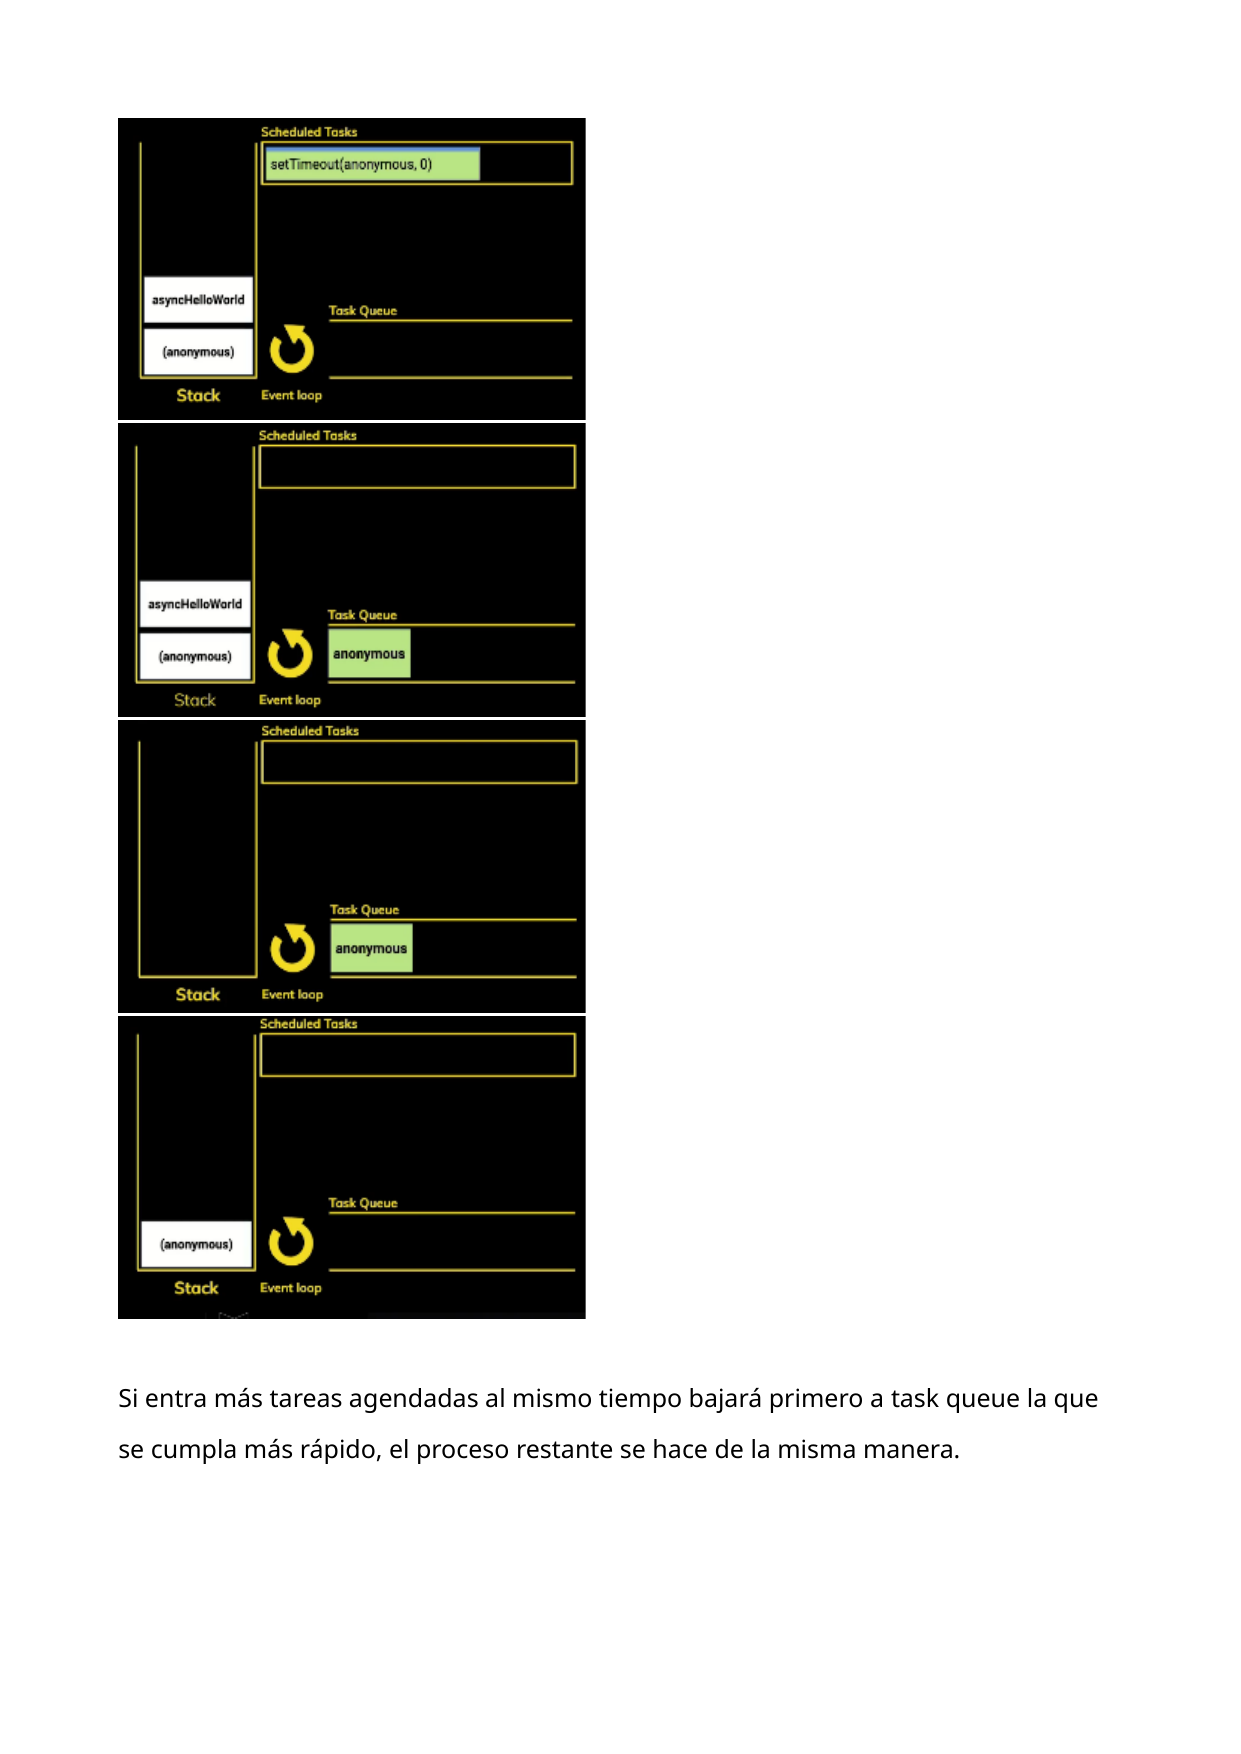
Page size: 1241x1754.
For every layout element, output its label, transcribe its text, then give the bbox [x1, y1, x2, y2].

picture [118, 1016, 586, 1319]
text ‌ [118, 1482, 1122, 1511]
text Si entra más tareas agendadas al mismo tiempo bajará primero a task queue la que se cumpla más rápido, el proceso restante se hace de la misma manera. [118, 1380, 1122, 1466]
picture [118, 423, 586, 717]
text ‌ [118, 1337, 1122, 1366]
picture [118, 118, 586, 420]
picture [118, 720, 586, 1013]
